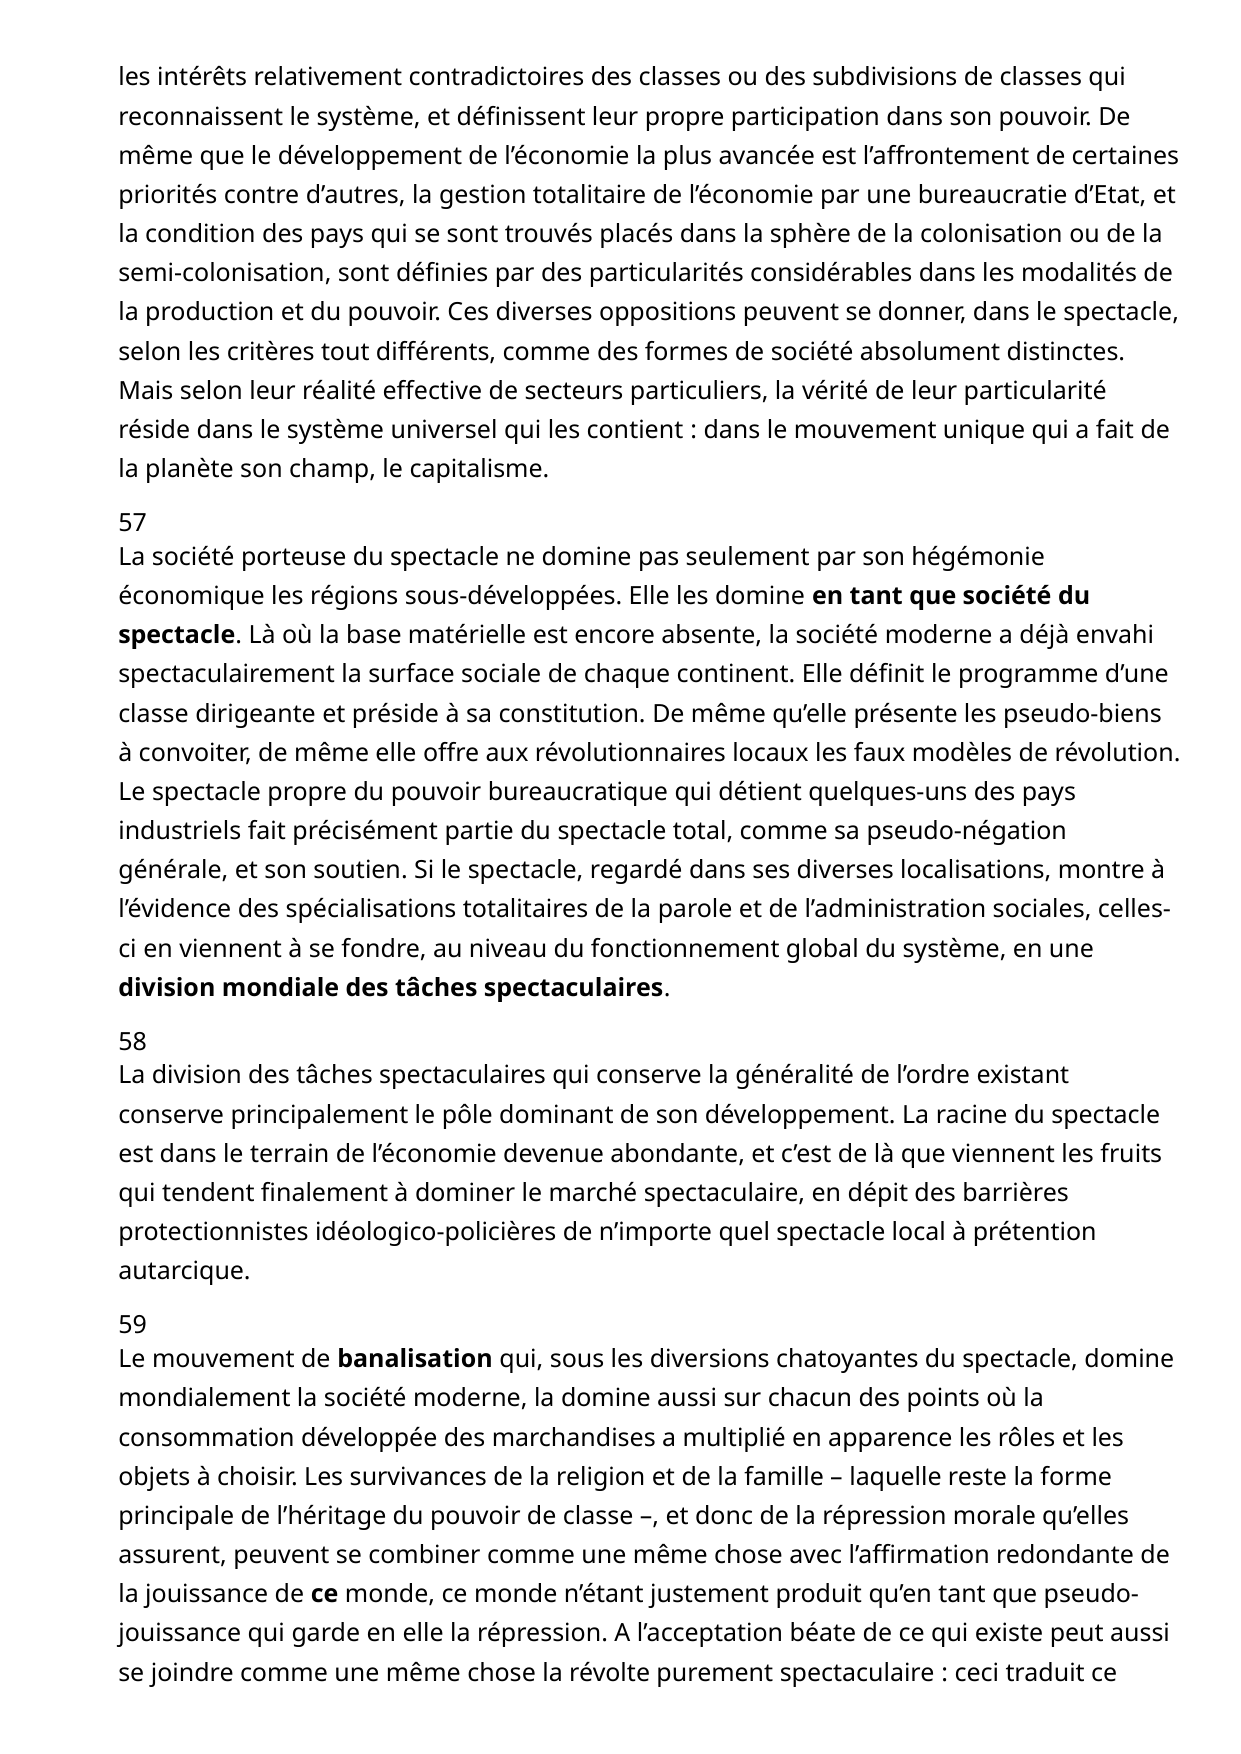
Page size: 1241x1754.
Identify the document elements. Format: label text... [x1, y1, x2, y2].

text les intérêts relativement contradictoires des classes ou des subdivisions de classes qui reconnaissent le système, et définissent leur propre participation dans son pouvoir. De même que le développement de l’économie la plus avancée est l’affrontement de certaines priorités contre d’autres, la gestion totalitaire de l’économie par une bureaucratie d’Etat, et la condition des pays qui se sont trouvés placés dans la sphère de la colonisation ou de la semi-colonisation, sont définies par des particularités considérables dans les modalités de la production et du pouvoir. Ces diverses oppositions peuvent se donner, dans le spectacle, selon les critères tout différents, comme des formes de société absolument distinctes. Mais selon leur réalité effective de secteurs particuliers, la vérité de leur particularité réside dans le système universel qui les contient : dans le mouvement unique qui a fait de la planète son champ, le capitalisme. [118, 59, 1181, 485]
text 57 [118, 504, 1181, 538]
text 58 [118, 1023, 1181, 1057]
text La division des tâches spectaculaires qui conserve la généralité de l’ordre existant conserve principalement le pôle dominant de son développement. La racine du spectacle est dans le terrain de l’économie devenue abondante, et c’est de là que viennent les fruits qui tendent finalement à dominer le marché spectaculaire, en dépit des barrières protectionnistes idéologico-policières de n’importe quel spectacle local à prétention autarcique. [118, 1057, 1181, 1287]
text La société porteuse du spectacle ne domine pas seulement par son hégémonie économique les régions sous-développées. Elle les domine en tant que société du spectacle. Là où la base matérielle est encore absente, la société moderne a déjà envahi spectaculairement la surface sociale de chaque continent. Elle définit le programme d’une classe dirigeante et préside à sa constitution. De même qu’elle présente les pseudo-biens à convoiter, de même elle offre aux révolutionnaires locaux les faux modèles de révolution. Le spectacle propre du pouvoir bureaucratique qui détient quelques-uns des pays industriels fait précisément partie du spectacle total, comme sa pseudo-négation générale, et son soutien. Si le spectacle, regardé dans ses diverses localisations, montre à l’évidence des spécialisations totalitaires de la parole et de l’administration sociales, celles-ci en viennent à se fondre, au niveau du fonctionnement global du système, en une division mondiale des tâches spectaculaires. [118, 538, 1181, 1003]
text Le mouvement de banalisation qui, sous les diversions chatoyantes du spectacle, domine mondialement la société moderne, la domine aussi sur chacun des points où la consommation développée des marchandises a multiplié en apparence les rôles et les objets à choisir. Les survivances de la religion et de la famille – laquelle reste la forme principale de l’héritage du pouvoir de classe –, et donc de la répression morale qu’elles assurent, peuvent se combiner comme une même chose avec l’affirmation redondante de la jouissance de ce monde, ce monde n’étant justement produit qu’en tant que pseudo-jouissance qui garde en elle la répression. A l’acceptation béate de ce qui existe peut aussi se joindre comme une même chose la révolte purement spectaculaire : ceci traduit ce [118, 1341, 1181, 1688]
text 59 [118, 1307, 1181, 1341]
